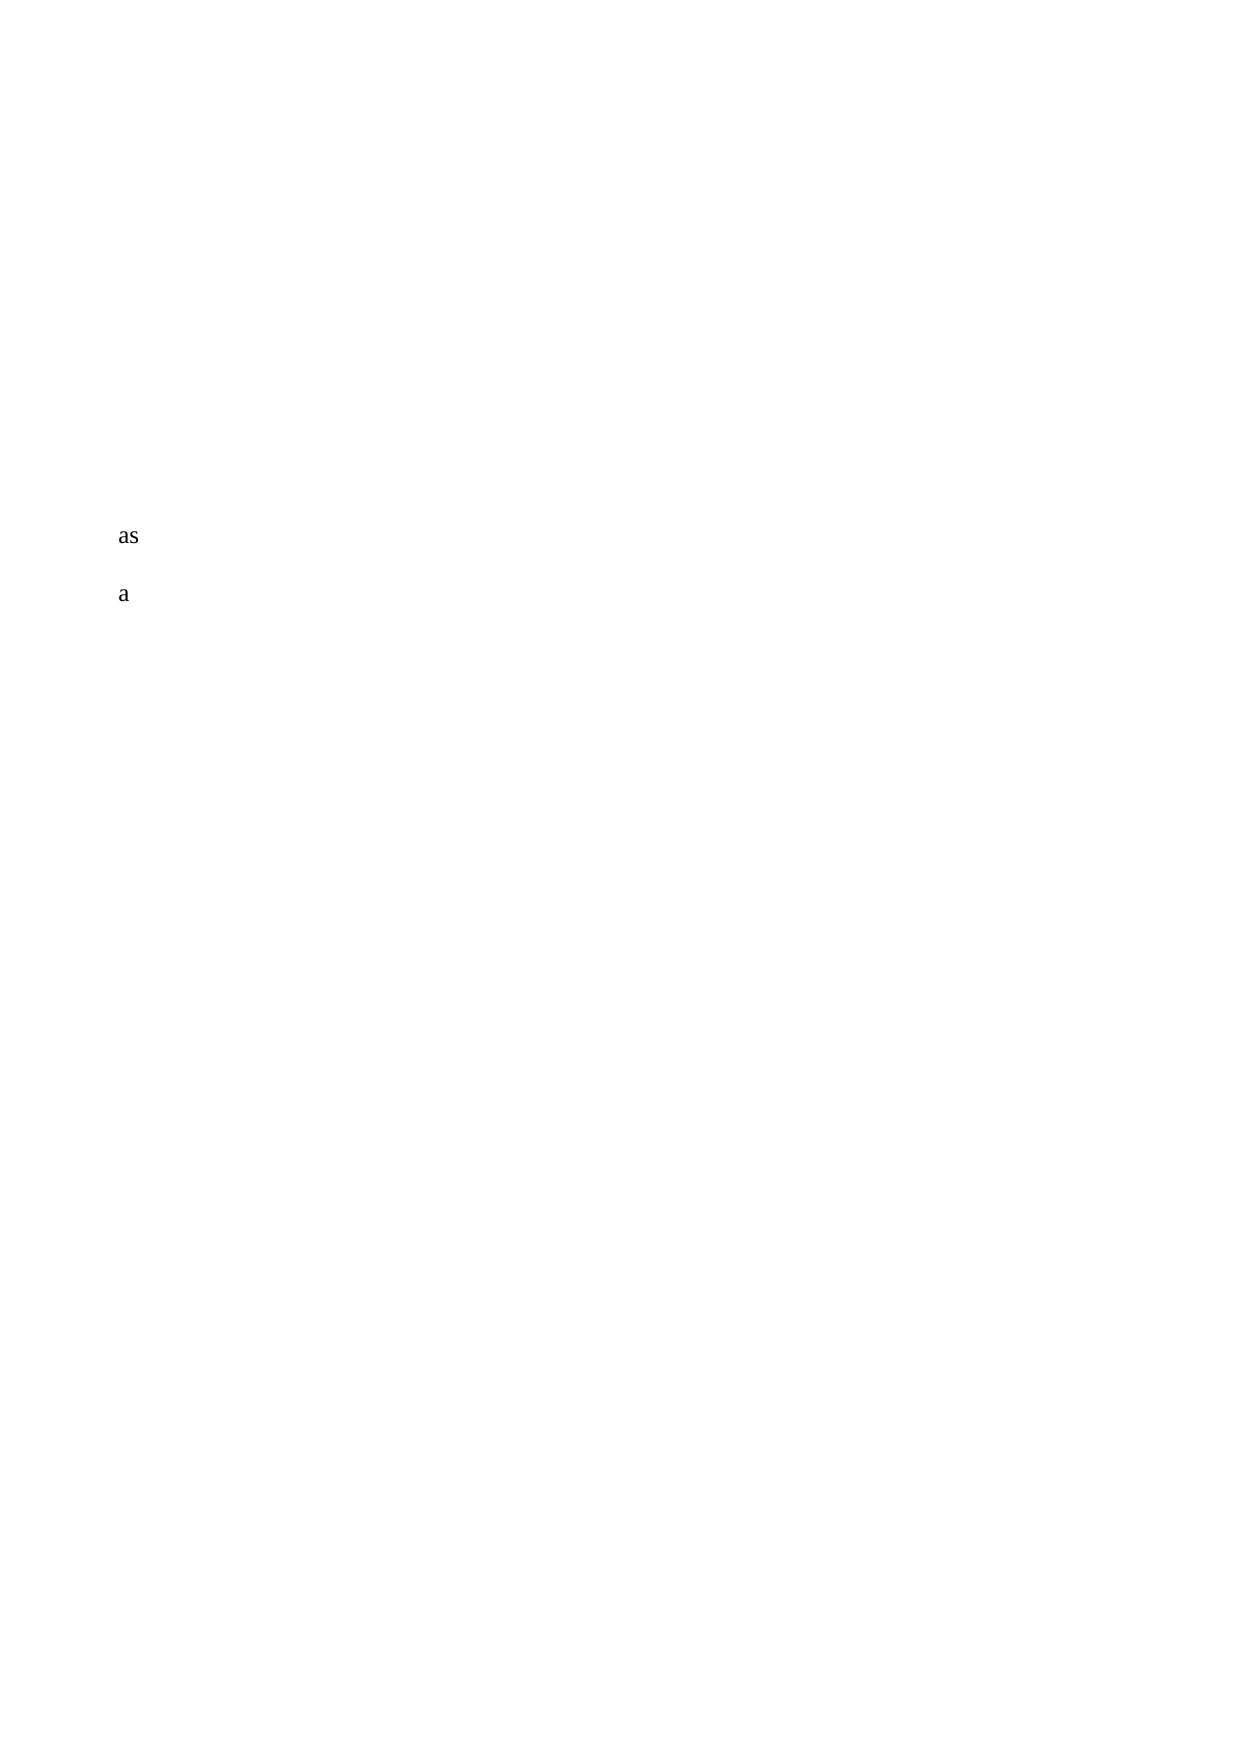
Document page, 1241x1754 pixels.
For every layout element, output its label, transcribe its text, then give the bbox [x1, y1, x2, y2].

text as [118, 521, 1122, 549]
text a [118, 578, 1122, 607]
